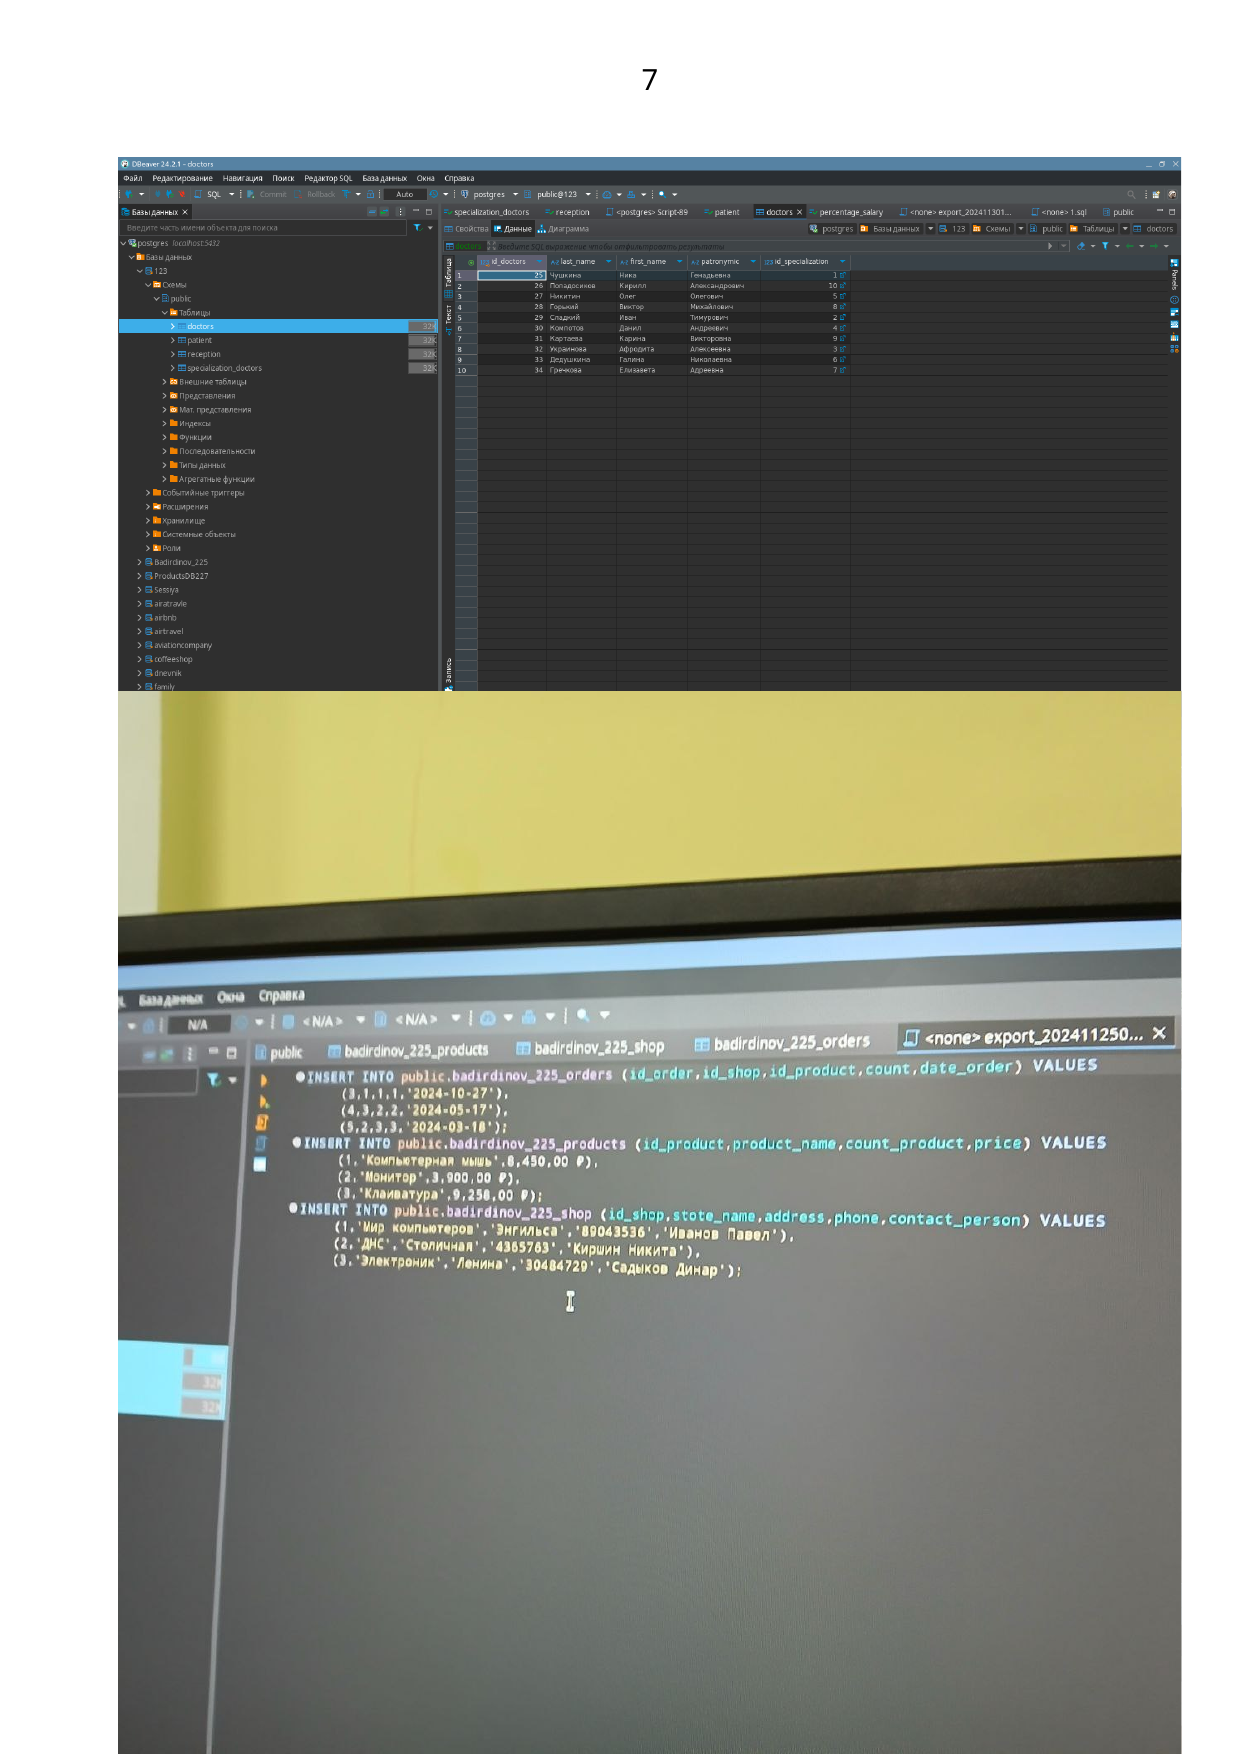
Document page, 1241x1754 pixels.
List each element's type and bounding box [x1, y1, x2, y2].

picture [118, 157, 1182, 1754]
